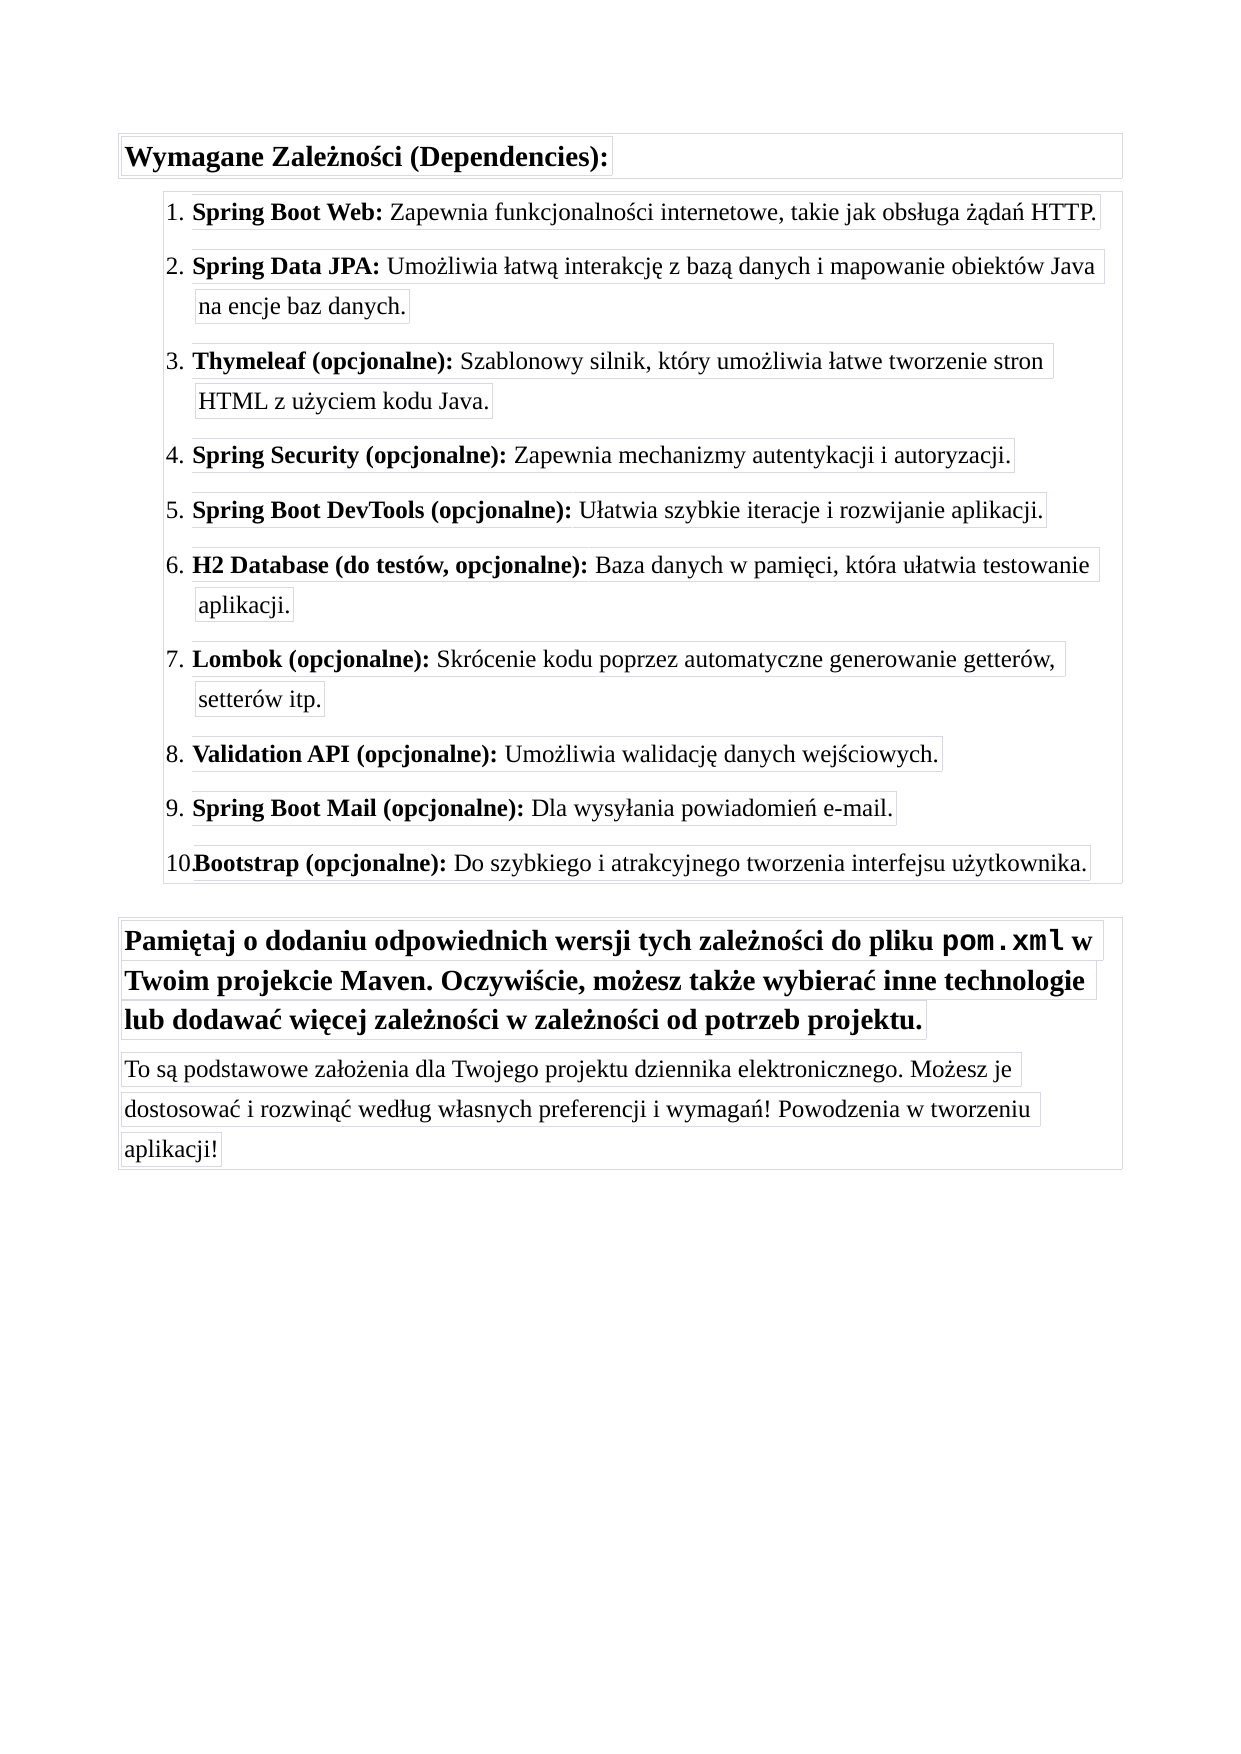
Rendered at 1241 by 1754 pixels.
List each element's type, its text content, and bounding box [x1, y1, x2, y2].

list Spring Boot Mail (opcjonalne): Dla wysyłania powiadomień e-mail. [164, 787, 1122, 825]
list Spring Boot Web: Zapewnia funkcjonalności internetowe, takie jak obsługa żądań HTTP. [164, 192, 1122, 229]
subtitle Wymagane Zależności (Dependencies): [119, 134, 1122, 178]
list Thymeleaf (opcjonalne): Szablonowy silnik, który umożliwia łatwe tworzenie stron HTML z użyciem kodu Java. [164, 340, 1122, 418]
subtitle Pamiętaj o dodaniu odpowiednich wersji tych zależności do pliku pom.xml w Twoim projekcie Maven. Oczywiście, możesz także wybierać inne technologie lub dodawać więcej zależności w zależności od potrzeb projektu. [119, 918, 1122, 1039]
list Validation API (opcjonalne): Umożliwia walidację danych wejściowych. [164, 733, 1122, 771]
list Spring Data JPA: Umożliwia łatwą interakcję z bazą danych i mapowanie obiektów Java na encje baz danych. [164, 245, 1122, 323]
list Bootstrap (opcjonalne): Do szybkiego i atrakcyjnego tworzenia interfejsu użytkownika. [164, 842, 1122, 883]
list Spring Security (opcjonalne): Zapewnia mechanizmy autentykacji i autoryzacji. [164, 434, 1122, 472]
list Spring Boot DevTools (opcjonalne): Ułatwia szybkie iteracje i rozwijanie aplikacji. [164, 489, 1122, 527]
list H2 Database (do testów, opcjonalne): Baza danych w pamięci, która ułatwia testowanie aplikacji. [164, 544, 1122, 622]
text To są podstawowe założenia dla Twojego projektu dziennika elektronicznego. Możesz je dostosować i rozwinąć według własnych preferencji i wymagań! Powodzenia w tworzeniu aplikacji! [119, 1048, 1122, 1169]
list Lombok (opcjonalne): Skrócenie kodu poprzez automatyczne generowanie getterów, setterów itp. [164, 638, 1122, 716]
